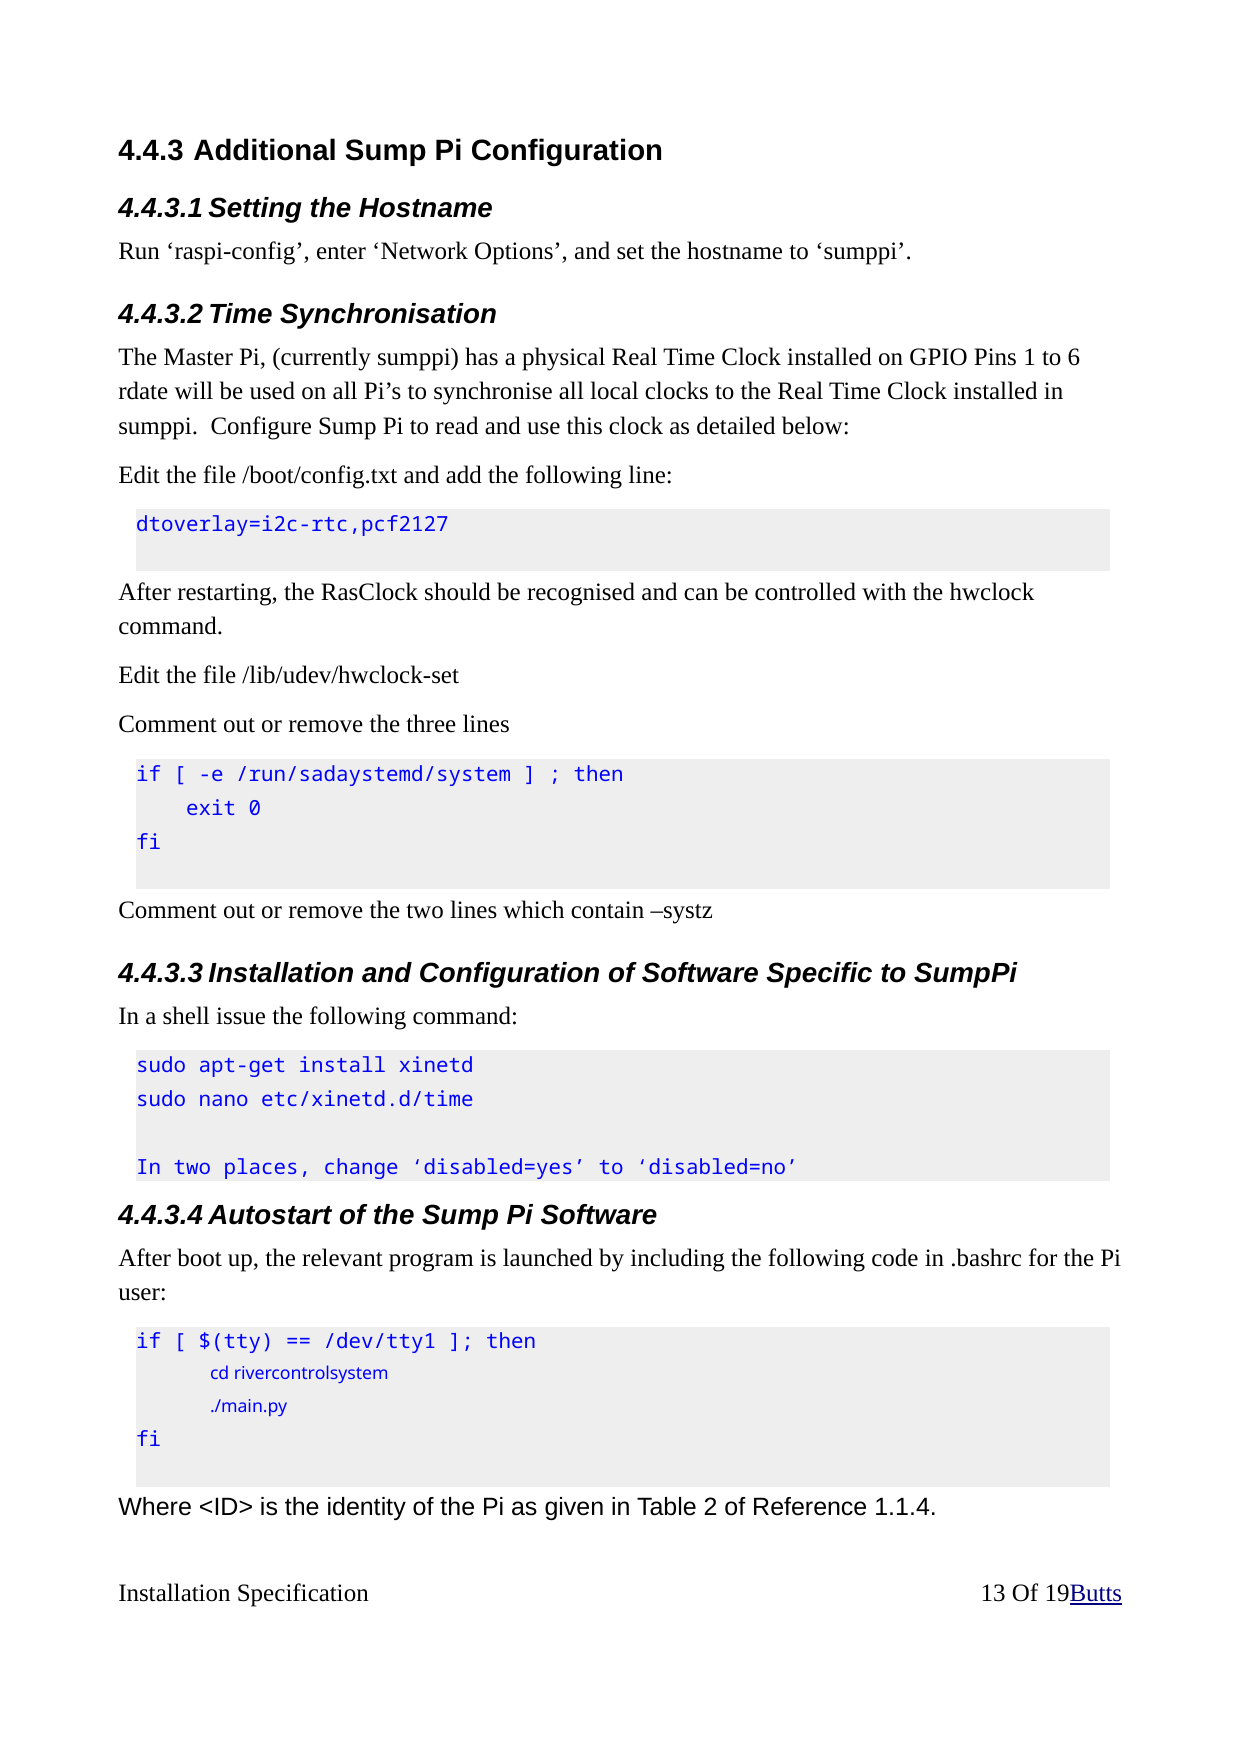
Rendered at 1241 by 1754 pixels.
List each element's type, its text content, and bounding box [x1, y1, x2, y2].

text sudo nano etc/xinetd.d/time [136, 1084, 1110, 1112]
subtitle Time Synchronisation [118, 297, 1122, 329]
subtitle Setting the Hostname [118, 191, 1122, 223]
text After boot up, the relevant program is launched by including the following code in .bashrc for the Pi user: [118, 1243, 1122, 1306]
text Comment out or remove the two lines which contain –systz [118, 895, 1122, 924]
text dtoverlay=i2c-rtc,pcf2127 [136, 509, 1110, 537]
text In a shell issue the following command: [118, 1001, 1122, 1029]
text if [ $(tty) == /dev/tty1 ]; then [136, 1327, 1110, 1355]
subtitle Additional Sump Pi Configuration [118, 133, 1122, 166]
text In two places, change ‘disabled=yes’ to ‘disabled=no’ [136, 1152, 1110, 1181]
text Comment out or remove the three lines [118, 709, 1122, 738]
text cd rivercontrolsystem ./main.py [136, 1361, 1110, 1419]
text exit 0 [136, 793, 1110, 821]
subtitle Installation and Configuration of Software Specific to SumpPi [118, 956, 1122, 988]
text fi [136, 827, 1110, 855]
text Run ‘raspi-config’, enter ‘Network Options’, and set the hostname to ‘sumppi’. [118, 236, 1122, 264]
text Edit the file /boot/config.txt and add the following line: [118, 460, 1122, 488]
text The Master Pi, (currently sumppi) has a physical Real Time Clock installed on GPIO Pins 1 to 6 rdate will be used on all Pi’s to synchronise all local clocks to the Real Time Clock installed in sumppi. Configure Sump Pi to read and use this clock as detailed below: [118, 342, 1122, 439]
text Where <ID> is the identity of the Pi as given in Table 2 of Reference 1.1.4. [118, 1492, 1122, 1521]
text fi [136, 1424, 1110, 1453]
text sudo apt-get install xinetd [136, 1050, 1110, 1078]
text if [ -e /run/sadaystemd/system ] ; then [136, 759, 1110, 787]
subtitle Autostart of the Sump Pi Software [118, 1199, 1122, 1231]
text Edit the file /lib/udev/hwclock-set [118, 661, 1122, 689]
text After restarting, the RasClock should be recognised and can be controlled with the hwclock command. [118, 577, 1122, 640]
